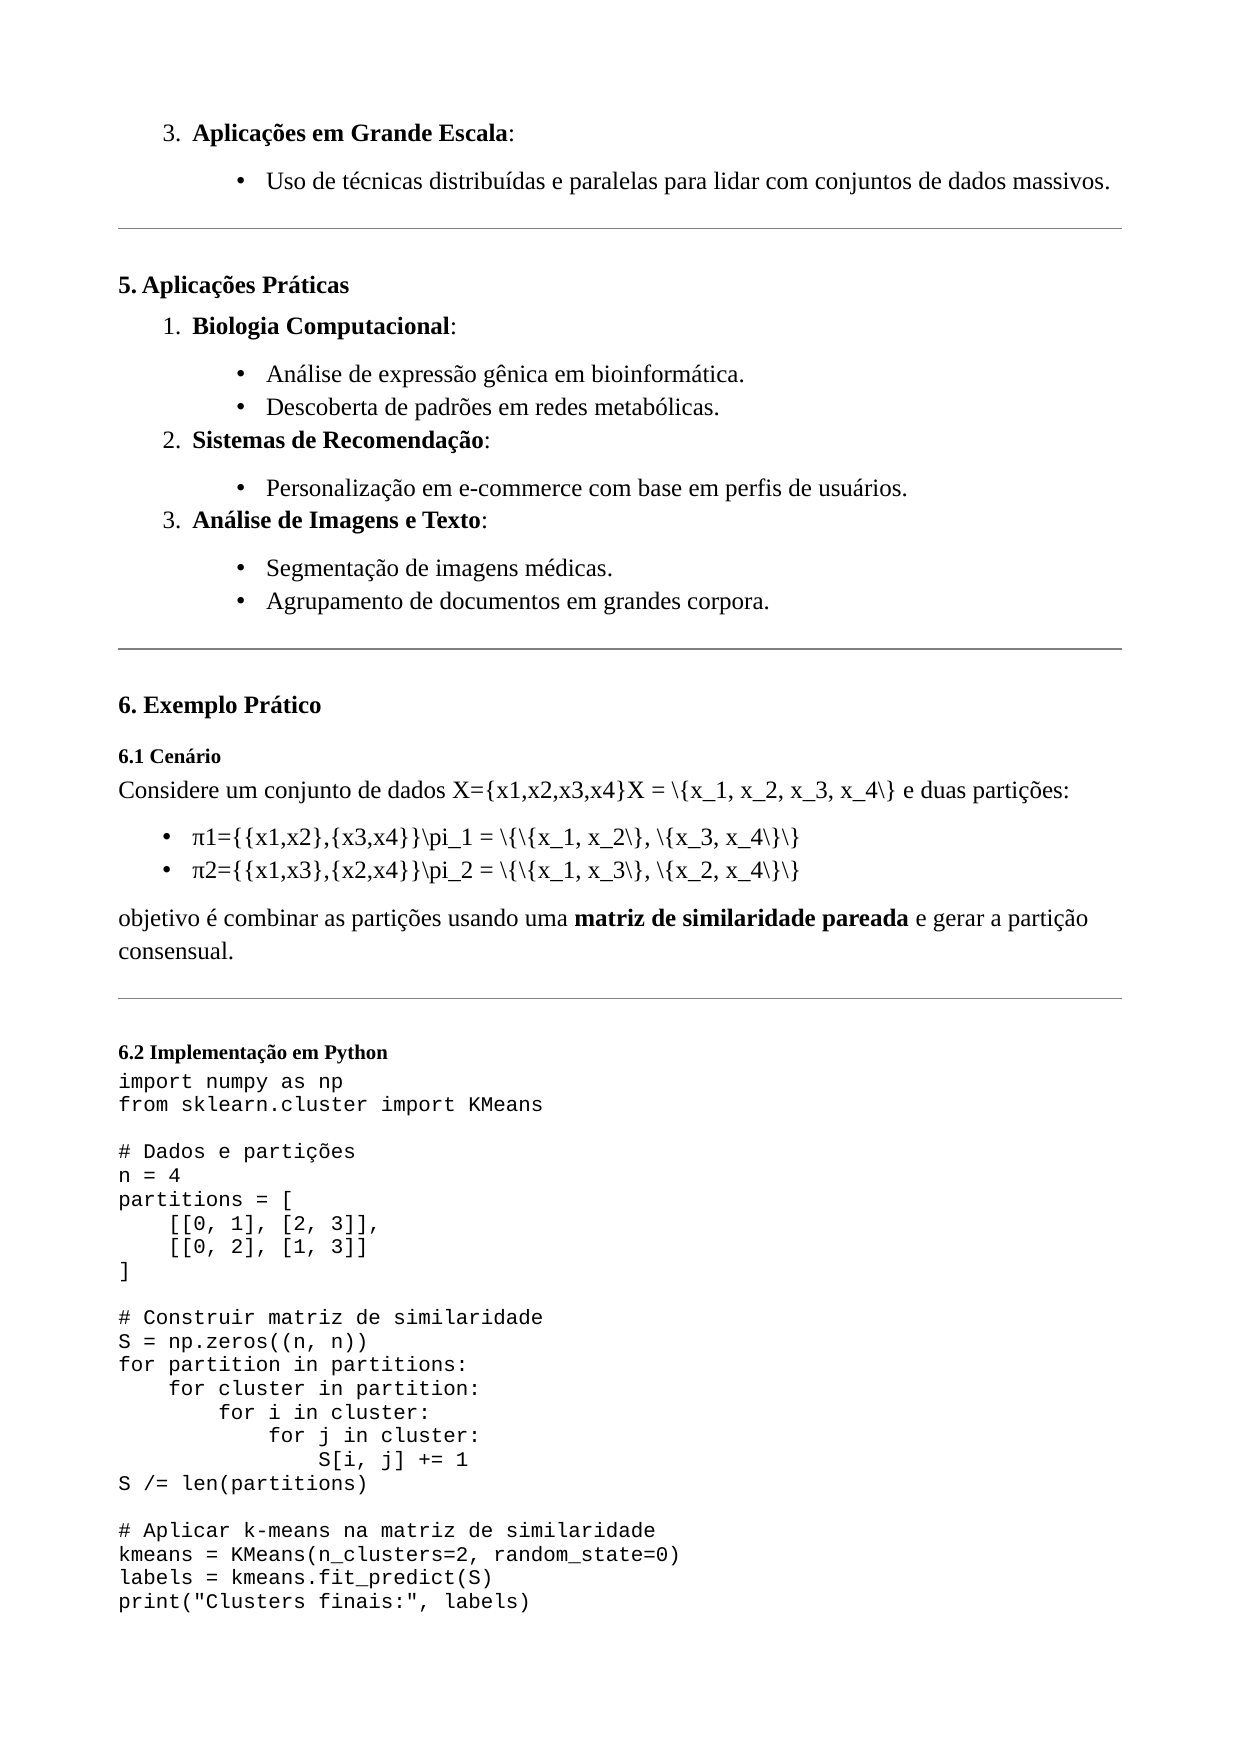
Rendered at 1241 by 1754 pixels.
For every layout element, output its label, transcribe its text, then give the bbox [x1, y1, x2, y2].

list Agrupamento de documentos em grandes corpora. [236, 586, 1122, 615]
text from sklearn.cluster import KMeans [118, 1094, 1122, 1118]
text Considere um conjunto de dados X={x1,x2,x3,x4}X = \{x_1, x_2, x_3, x_4\} e duas partições: [118, 775, 1122, 803]
subtitle 6. Exemplo Prático [118, 691, 1122, 719]
list Uso de técnicas distribuídas e paralelas para lidar com conjuntos de dados massivos. [236, 166, 1122, 194]
list π1={{x1,x2},{x3,x4}}\pi_1 = \{\{x_1, x_2\}, \{x_3, x_4\}\} [162, 822, 1122, 851]
text ] [118, 1260, 1122, 1283]
list Personalização em e-commerce com base em perfis de usuários. [236, 473, 1122, 501]
text [[0, 1], [2, 3]], [118, 1212, 1122, 1236]
list Aplicações em Grande Escala: [162, 118, 1122, 147]
text # Dados e partições [118, 1142, 1122, 1165]
subtitle 6.1 Cenário [118, 744, 1122, 768]
text # Construir matriz de similaridade [118, 1307, 1122, 1331]
text S /= len(partitions) [118, 1473, 1122, 1496]
text import numpy as np [118, 1071, 1122, 1094]
text kmeans = KMeans(n_clusters=2, random_state=0) [118, 1543, 1122, 1567]
text n = 4 [118, 1165, 1122, 1189]
text for partition in partitions: [118, 1354, 1122, 1378]
list Segmentação de imagens médicas. [236, 553, 1122, 582]
text print("Clusters finais:", labels) [118, 1591, 1122, 1614]
text partitions = [ [118, 1189, 1122, 1212]
list Análise de Imagens e Texto: [162, 506, 1122, 534]
subtitle 5. Aplicações Práticas [118, 270, 1122, 299]
text for cluster in partition: [118, 1378, 1122, 1402]
text [[0, 2], [1, 3]] [118, 1236, 1122, 1260]
list Biologia Computacional: [162, 311, 1122, 340]
list Análise de expressão gênica em bioinformática. [236, 359, 1122, 388]
text # Aplicar k-means na matriz de similaridade [118, 1520, 1122, 1543]
text S[i, j] += 1 [118, 1449, 1122, 1473]
list Descoberta de padrões em redes metabólicas. [236, 392, 1122, 421]
text objetivo é combinar as partições usando uma matriz de similaridade pareada e gerar a partição consensual. [118, 903, 1122, 965]
subtitle 6.2 Implementação em Python [118, 1040, 1122, 1064]
list π2={{x1,x3},{x2,x4}}\pi_2 = \{\{x_1, x_3\}, \{x_2, x_4\}\} [162, 855, 1122, 884]
text labels = kmeans.fit_predict(S) [118, 1567, 1122, 1591]
text S = np.zeros((n, n)) [118, 1331, 1122, 1354]
text for i in cluster: [118, 1402, 1122, 1425]
list Sistemas de Recomendação: [162, 425, 1122, 454]
text for j in cluster: [118, 1425, 1122, 1449]
